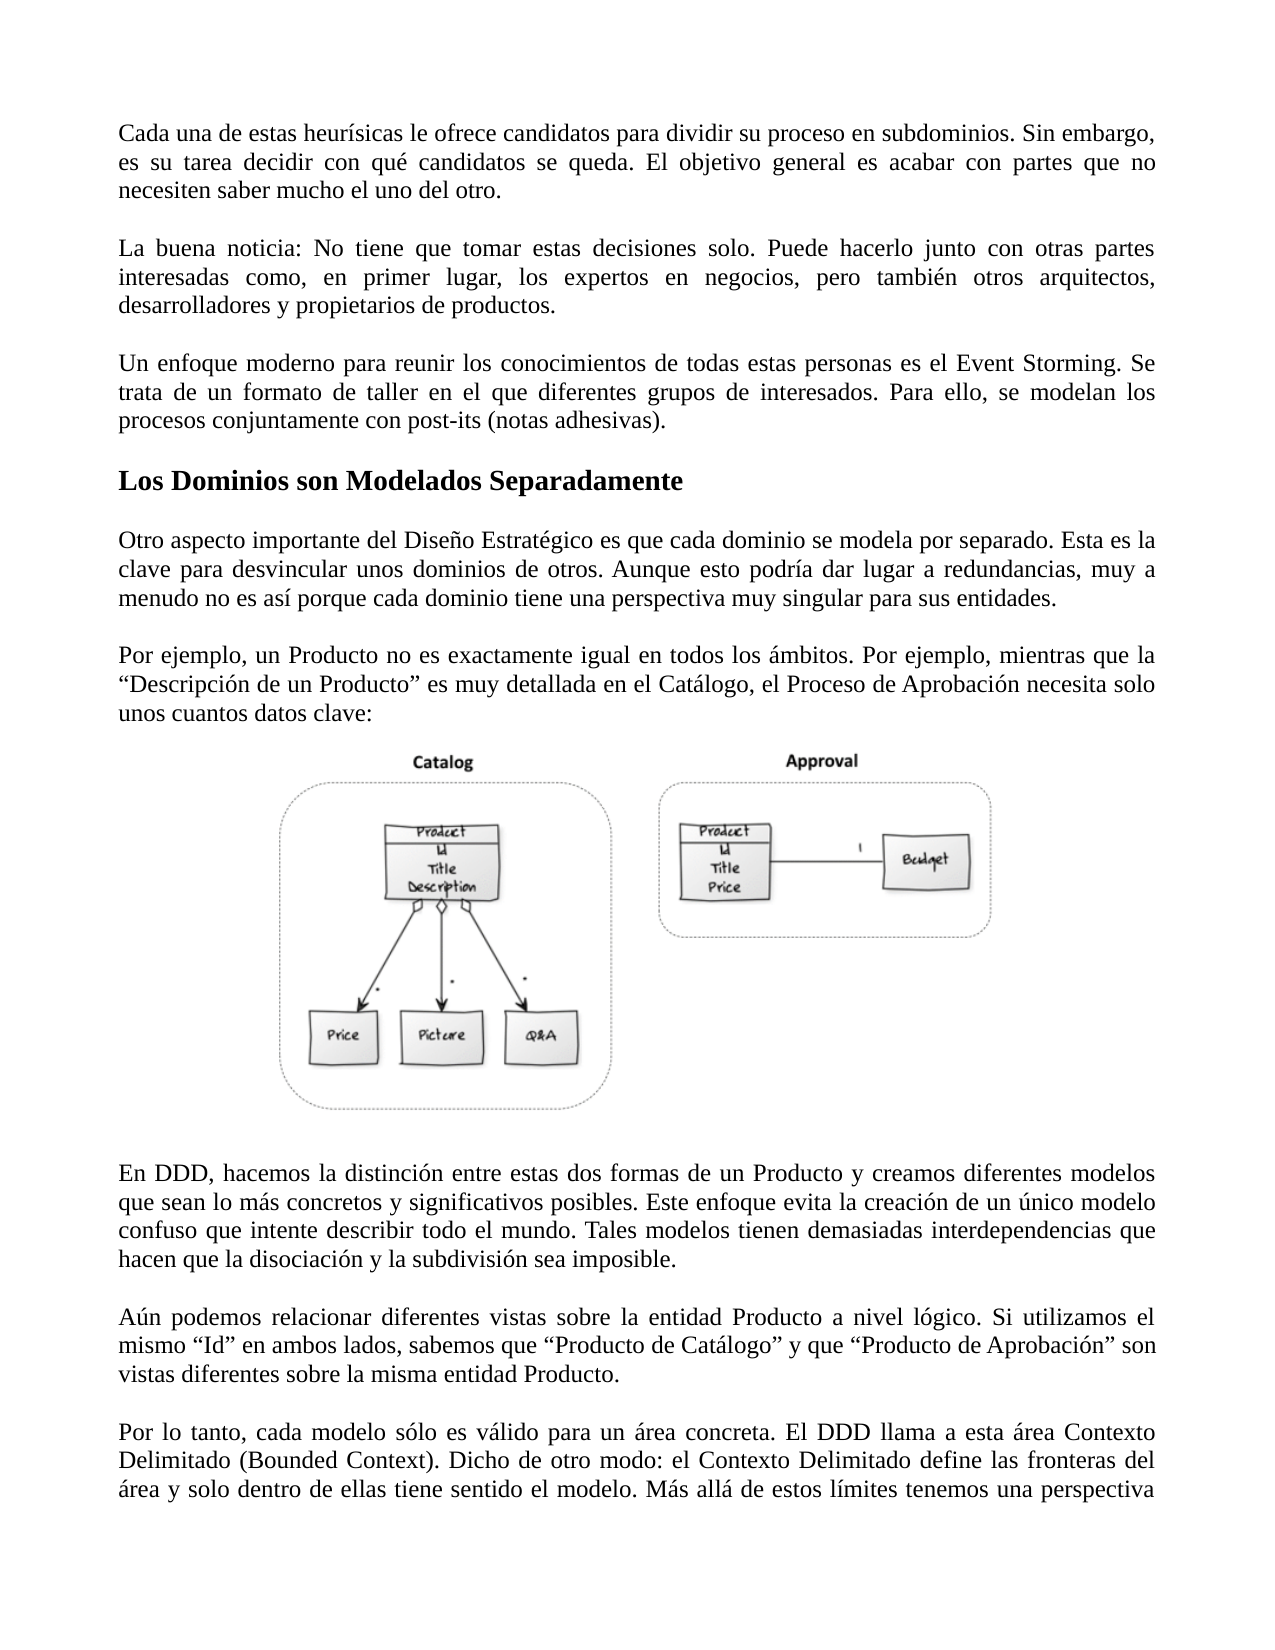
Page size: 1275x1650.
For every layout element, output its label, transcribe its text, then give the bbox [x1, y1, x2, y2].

text Los Dominios son Modelados Separadamente [118, 463, 1157, 497]
text La buena noticia: No tiene que tomar estas decisiones solo. Puede hacerlo junto con otras partes interesadas como, en primer lugar, los expertos en negocios, pero también otros arquitectos, desarrolladores y propietarios de productos. [118, 233, 1157, 319]
text Por lo tanto, cada modelo sólo es válido para un área concreta. El DDD llama a esta área Contexto Delimitado (Bounded Context). Dicho de otro modo: el Contexto Delimitado define las fronteras del área y solo dentro de ellas tiene sentido el modelo. Más allá de estos límites tenemos una perspectiva [118, 1417, 1157, 1503]
picture [258, 741, 1018, 1136]
text En DDD, hacemos la distinción entre estas dos formas de un Producto y creamos diferentes modelos que sean lo más concretos y significativos posibles. Este enfoque evita la creación de un único modelo confuso que intente describir todo el mundo. Tales modelos tienen demasiadas interdependencias que hacen que la disociación y la subdivisión sea imposible. [118, 1158, 1157, 1273]
text Cada una de estas heurísicas le ofrece candidatos para dividir su proceso en subdominios. Sin embargo, es su tarea decidir con qué candidatos se queda. El objetivo general es acabar con partes que no necesiten saber mucho el uno del otro. [118, 118, 1157, 204]
text Aún podemos relacionar diferentes vistas sobre la entidad Producto a nivel lógico. Si utilizamos el mismo “Id” en ambos lados, sabemos que “Producto de Catálogo” y que “Producto de Aprobación” son vistas diferentes sobre la misma entidad Producto. [118, 1302, 1157, 1388]
text Otro aspecto importante del Diseño Estratégico es que cada dominio se modela por separado. Esta es la clave para desvincular unos dominios de otros. Aunque esto podría dar lugar a redundancias, muy a menudo no es así porque cada dominio tiene una perspectiva muy singular para sus entidades. [118, 525, 1157, 612]
text Un enfoque moderno para reunir los conocimientos de todas estas personas es el Event Storming. Se trata de un formato de taller en el que diferentes grupos de interesados. Para ello, se modelan los procesos conjuntamente con post-its (notas adhesivas). [118, 348, 1157, 434]
text Por ejemplo, un Producto no es exactamente igual en todos los ámbitos. Por ejemplo, mientras que la “Descripción de un Producto” es muy detallada en el Catálogo, el Proceso de Aprobación necesita solo unos cuantos datos clave: [118, 640, 1157, 727]
